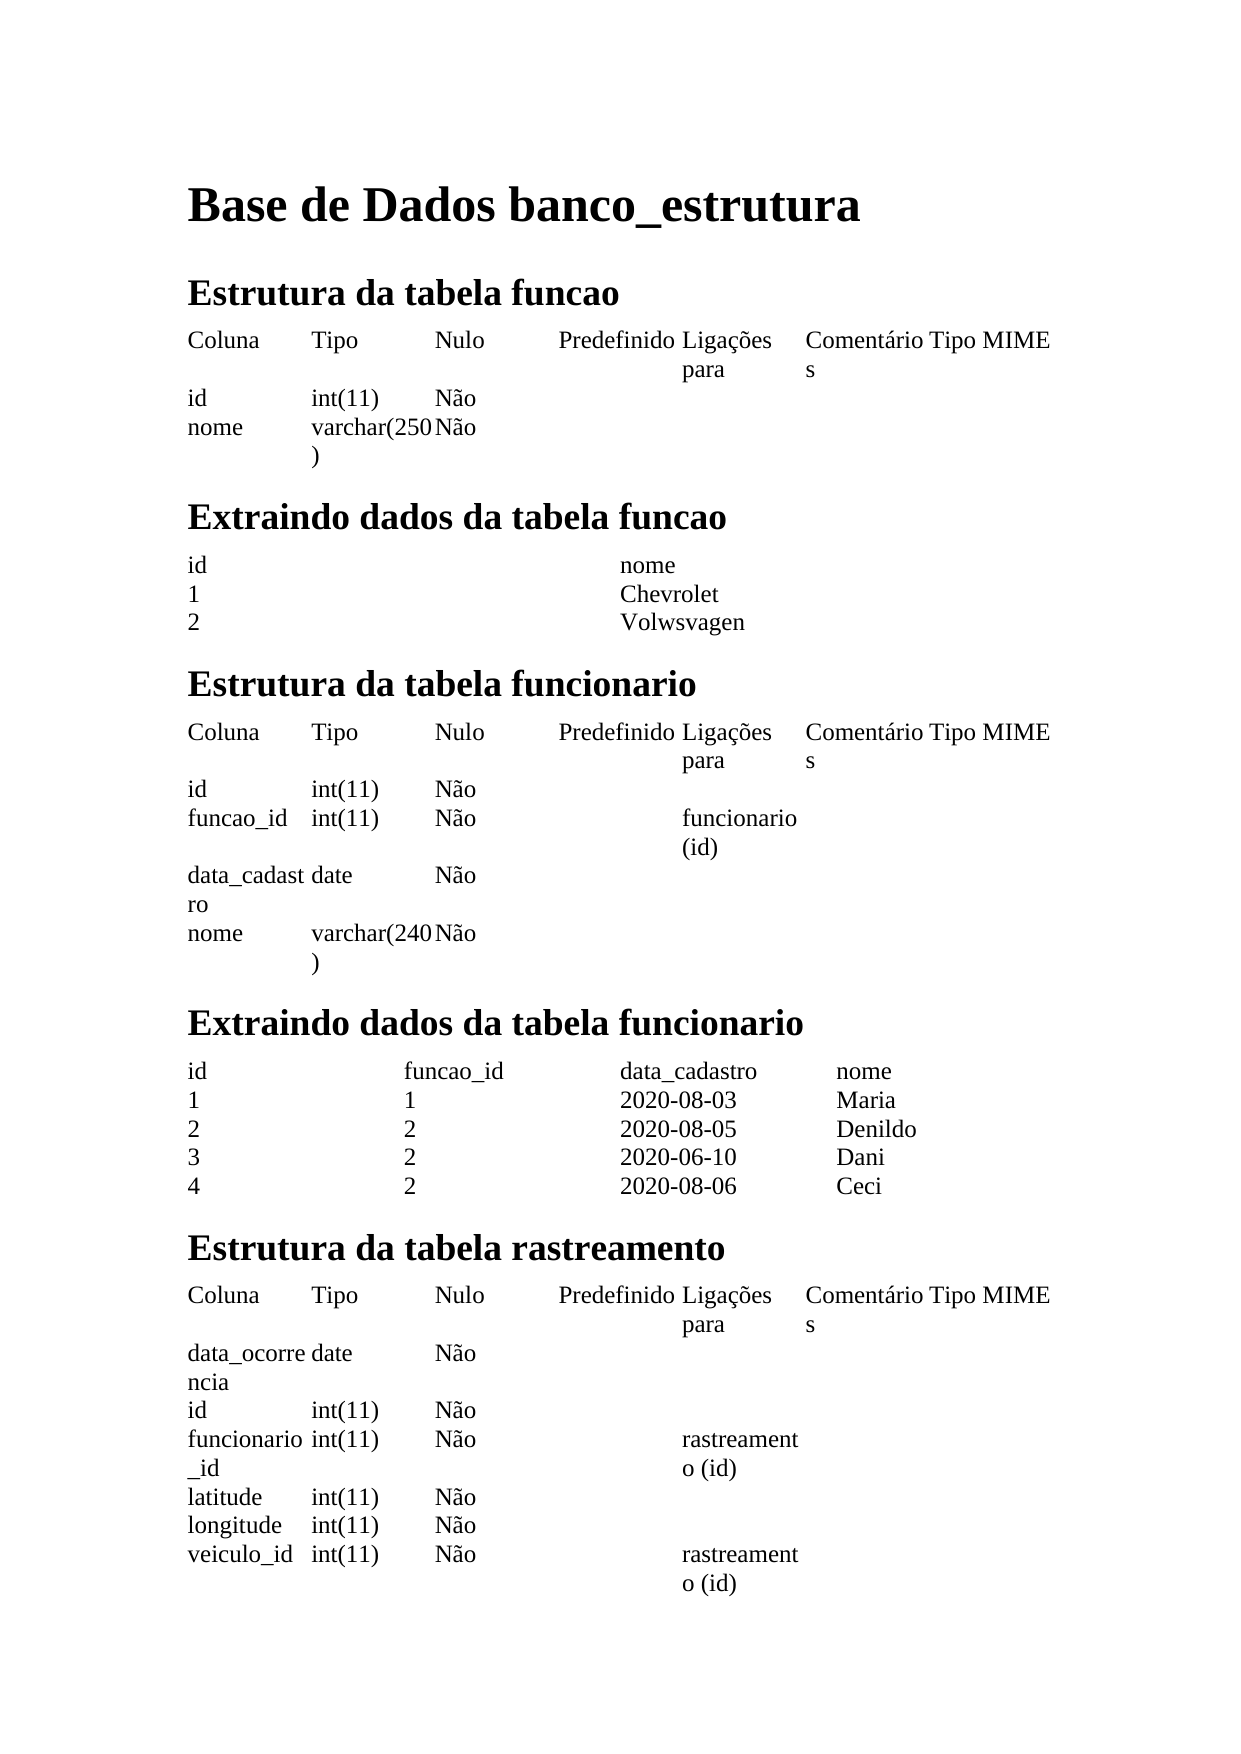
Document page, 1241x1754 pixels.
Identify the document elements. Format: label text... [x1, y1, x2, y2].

table_cell 2020-06-10 [620, 1143, 836, 1171]
table_cell [682, 918, 805, 976]
table_cell [805, 803, 929, 861]
table_cell 2020-08-03 [620, 1085, 836, 1114]
table_cell int(11) [311, 1424, 434, 1482]
table_header Predefinido [558, 326, 682, 383]
table_header nome [836, 1056, 1053, 1085]
table_cell int(11) [311, 774, 434, 803]
table_cell 2 [188, 1114, 404, 1142]
table_cell nome [188, 918, 311, 976]
table_header Ligações para [682, 1281, 805, 1338]
table_header Comentários [805, 1281, 929, 1338]
table_cell [558, 774, 682, 803]
table_cell [682, 774, 805, 803]
table_cell [805, 1424, 929, 1482]
table_header Coluna [188, 717, 311, 774]
table_cell funcionario_id [188, 1424, 311, 1482]
table_cell 4 [188, 1171, 404, 1200]
subtitle Base de Dados banco_estrutura [187, 175, 1053, 232]
table_cell 1 [404, 1085, 620, 1114]
table_cell [682, 412, 805, 469]
table_header funcao_id [404, 1056, 620, 1085]
table_cell Não [435, 1396, 558, 1424]
subtitle Estrutura da tabela funcao [187, 270, 1053, 313]
table_header Predefinido [558, 717, 682, 774]
table_header nome [620, 550, 1053, 579]
table_cell Dani [836, 1143, 1053, 1171]
table_cell [558, 1396, 682, 1424]
table_header Nulo [435, 717, 558, 774]
subtitle Extraindo dados da tabela funcao [187, 494, 1053, 537]
table_cell Não [435, 918, 558, 976]
table_header Nulo [435, 326, 558, 383]
table_cell Ceci [836, 1171, 1053, 1200]
table_cell [682, 1396, 805, 1424]
table_cell int(11) [311, 1482, 434, 1511]
table_cell [558, 1539, 682, 1597]
table_cell latitude [188, 1482, 311, 1511]
table_cell [558, 803, 682, 861]
table_cell 2 [404, 1114, 620, 1142]
table_cell 2 [404, 1171, 620, 1200]
table_header Coluna [188, 326, 311, 383]
table_cell [805, 412, 929, 469]
table_cell [682, 383, 805, 412]
table_cell [929, 1539, 1053, 1597]
table_cell [929, 1424, 1053, 1482]
table_cell 3 [188, 1143, 404, 1171]
table_header id [188, 1056, 404, 1085]
subtitle Estrutura da tabela funcionario [187, 661, 1053, 704]
table_cell [558, 412, 682, 469]
table_cell [805, 1539, 929, 1597]
table_cell [558, 918, 682, 976]
table_cell [682, 1482, 805, 1511]
table_cell id [188, 774, 311, 803]
table_cell Volwsvagen [620, 608, 1053, 636]
table_cell rastreamento (id) [682, 1424, 805, 1482]
table_header Comentários [805, 326, 929, 383]
table_cell 2 [188, 608, 620, 636]
table_cell [682, 1338, 805, 1396]
table_cell [558, 1482, 682, 1511]
subtitle Extraindo dados da tabela funcionario [187, 1001, 1053, 1044]
table_cell data_cadastro [188, 861, 311, 918]
table_cell [805, 383, 929, 412]
table_cell int(11) [311, 1511, 434, 1539]
table_cell Não [435, 861, 558, 918]
table_header data_cadastro [620, 1056, 836, 1085]
table_cell [805, 1482, 929, 1511]
table_header Ligações para [682, 326, 805, 383]
table_cell [558, 383, 682, 412]
table_cell [805, 1338, 929, 1396]
table_cell Não [435, 383, 558, 412]
table_cell id [188, 383, 311, 412]
table_header Predefinido [558, 1281, 682, 1338]
table_header Coluna [188, 1281, 311, 1338]
table_cell Não [435, 803, 558, 861]
table_cell 2 [404, 1143, 620, 1171]
table_cell Não [435, 774, 558, 803]
table_cell funcionario (id) [682, 803, 805, 861]
table_cell [558, 1338, 682, 1396]
table_cell [805, 1511, 929, 1539]
table_cell nome [188, 412, 311, 469]
table_cell int(11) [311, 803, 434, 861]
table_cell 1 [188, 579, 620, 607]
table_cell [805, 1396, 929, 1424]
table_cell [558, 861, 682, 918]
table_cell longitude [188, 1511, 311, 1539]
table_header Tipo MIME [929, 1281, 1053, 1338]
table_header Tipo [311, 1281, 434, 1338]
table_cell [929, 803, 1053, 861]
table_cell varchar(250) [311, 412, 434, 469]
table_cell rastreamento (id) [682, 1539, 805, 1597]
subtitle Estrutura da tabela rastreamento [187, 1225, 1053, 1268]
table_cell [805, 861, 929, 918]
table_header Tipo MIME [929, 326, 1053, 383]
table_cell [558, 1424, 682, 1482]
table_cell funcao_id [188, 803, 311, 861]
table_header Nulo [435, 1281, 558, 1338]
table_header Tipo MIME [929, 717, 1053, 774]
table_cell [805, 774, 929, 803]
table_cell Maria [836, 1085, 1053, 1114]
table_header Ligações para [682, 717, 805, 774]
table_cell int(11) [311, 383, 434, 412]
table_header Comentários [805, 717, 929, 774]
table_cell 2020-08-06 [620, 1171, 836, 1200]
table_cell varchar(240) [311, 918, 434, 976]
table_cell int(11) [311, 1396, 434, 1424]
table_cell Não [435, 1338, 558, 1396]
table_cell id [188, 1396, 311, 1424]
table_cell Não [435, 1539, 558, 1597]
table_header id [188, 550, 620, 579]
table_cell date [311, 1338, 434, 1396]
table_cell 1 [188, 1085, 404, 1114]
table_cell Não [435, 412, 558, 469]
table_header Tipo [311, 717, 434, 774]
table_cell veiculo_id [188, 1539, 311, 1597]
table_cell Não [435, 1424, 558, 1482]
table_cell date [311, 861, 434, 918]
table_cell Denildo [836, 1114, 1053, 1142]
table_cell int(11) [311, 1539, 434, 1597]
table_cell Não [435, 1482, 558, 1511]
table_cell [805, 918, 929, 976]
table_cell Não [435, 1511, 558, 1539]
table_header Tipo [311, 326, 434, 383]
table_cell data_ocorrencia [188, 1338, 311, 1396]
table_cell [682, 1511, 805, 1539]
table_cell [558, 1511, 682, 1539]
table_cell [682, 861, 805, 918]
table_cell 2020-08-05 [620, 1114, 836, 1142]
table_cell Chevrolet [620, 579, 1053, 607]
